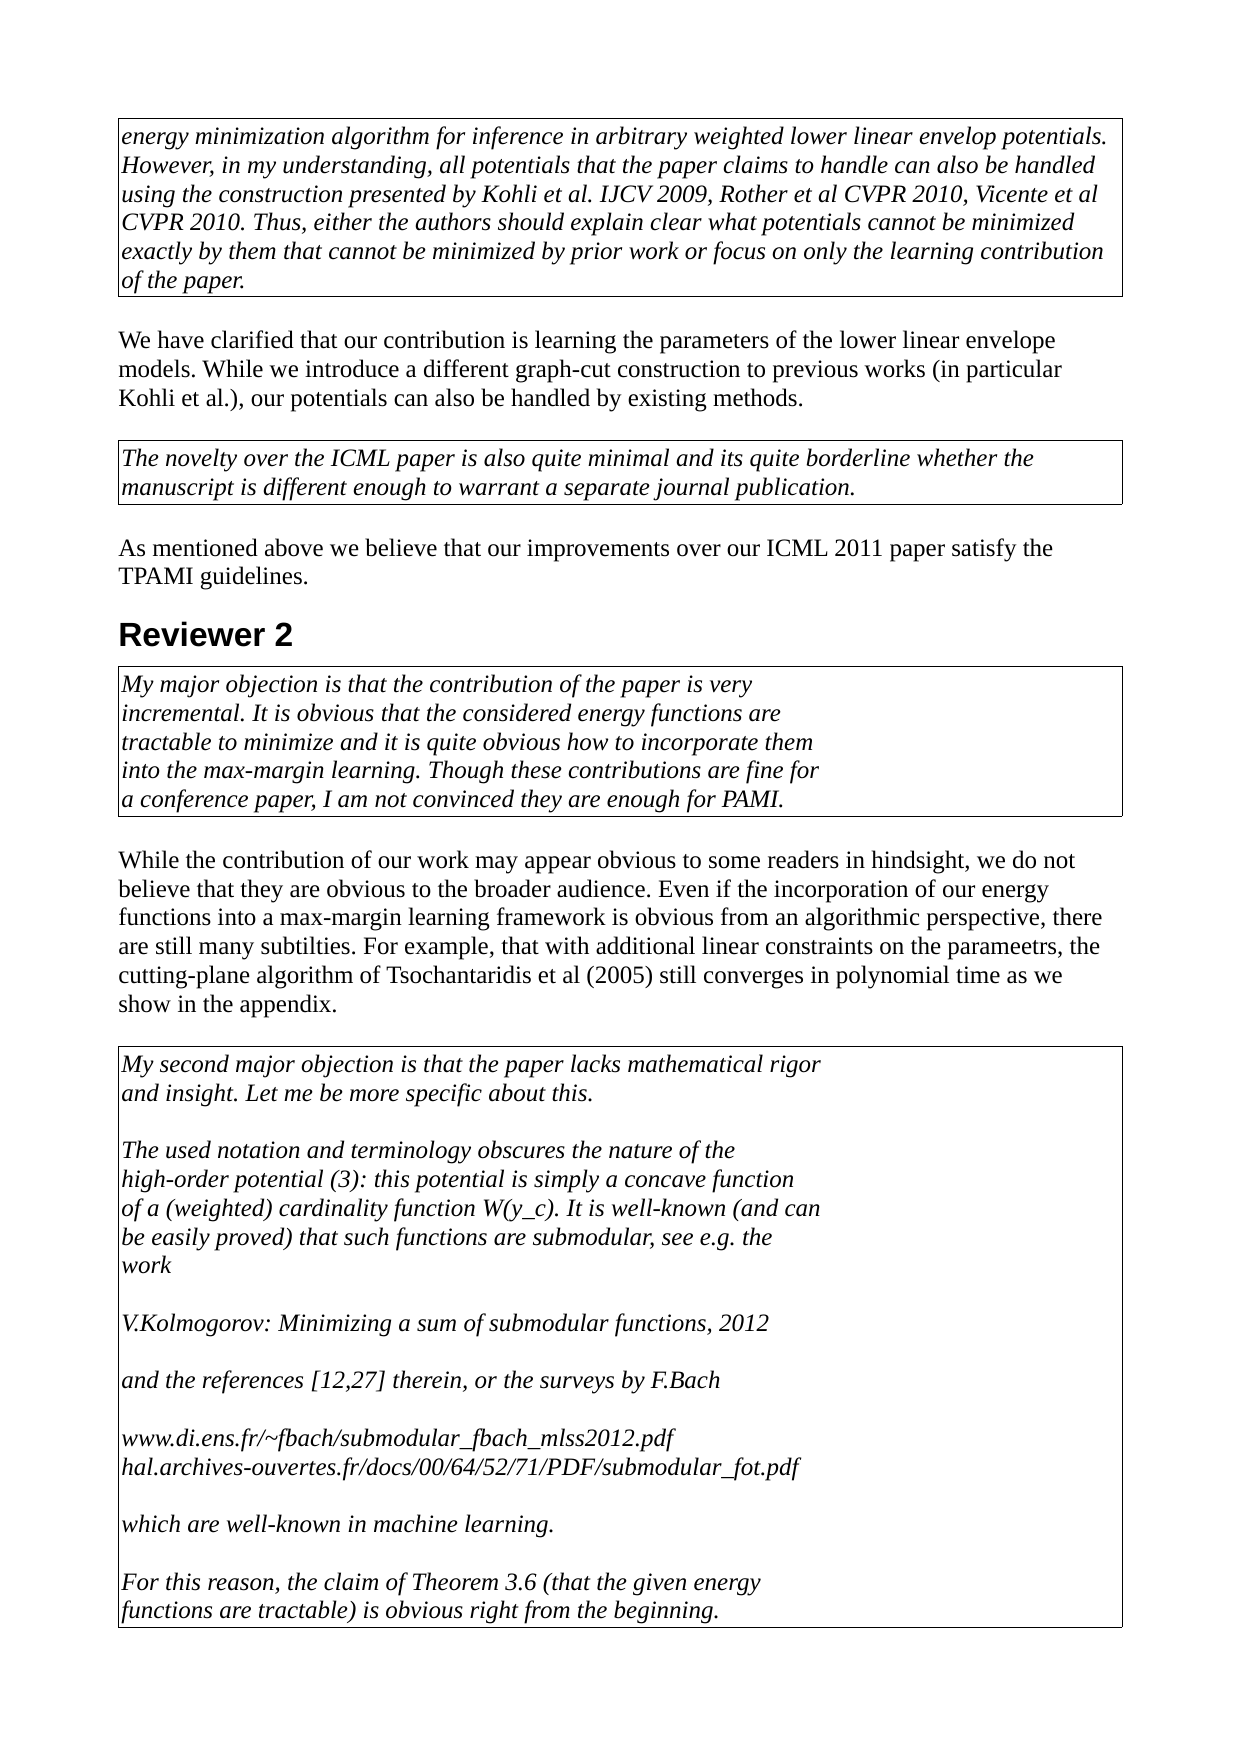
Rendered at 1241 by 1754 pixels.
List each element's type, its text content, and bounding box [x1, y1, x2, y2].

text which are well-known in machine learning. [119, 1506, 1122, 1538]
text and insight. Let me be more specific about this. [119, 1075, 1122, 1107]
text high-order potential (3): this potential is simply a concave function [119, 1161, 1122, 1190]
text As mentioned above we believe that our improvements over our ICML 2011 paper satisfy the TPAMI guidelines. [118, 533, 1122, 590]
subtitle Reviewer 2 [118, 615, 1122, 654]
text hal.archives-ouvertes.fr/docs/00/64/52/71/PDF/submodular_fot.pdf [119, 1449, 1122, 1480]
text into the max-margin learning. Though these contributions are fine for [119, 753, 1122, 781]
text We have clarified that our contribution is learning the parameters of the lower linear envelope models. While we introduce a different graph-cut construction to previous works (in particular Kohli et al.), our potentials can also be handled by existing methods. [118, 325, 1122, 412]
text incremental. It is obvious that the considered energy functions are [119, 695, 1122, 724]
text work [119, 1247, 1122, 1279]
text a conference paper, I am not convinced they are enough for PAMI. [119, 781, 1122, 816]
text My second major objection is that the paper lacks mathematical rigor [119, 1047, 1122, 1075]
text The novelty over the ICML paper is also quite minimal and its quite borderline whether the manuscript is different enough to warrant a separate journal publication. [119, 441, 1122, 504]
text and the references [12,27] therein, or the surveys by F.Bach [119, 1362, 1122, 1394]
text be easily proved) that such functions are submodular, see e.g. the [119, 1219, 1122, 1247]
text V.Kolmogorov: Minimizing a sum of submodular functions, 2012 [119, 1305, 1122, 1337]
text energy minimization algorithm for inference in arbitrary weighted lower linear envelop potentials. However, in my understanding, all potentials that the paper claims to handle can also be handled using the construction presented by Kohli et al. IJCV 2009, Rother et al CVPR 2010, Vicente et al CVPR 2010. Thus, either the authors should explain clear what potentials cannot be minimized exactly by them that cannot be minimized by prior work or focus on only the learning contribution of the paper. [119, 119, 1122, 296]
text functions are tractable) is obvious right from the beginning. [119, 1592, 1122, 1627]
text My major objection is that the contribution of the paper is very [119, 667, 1122, 695]
text While the contribution of our work may appear obvious to some readers in hindsight, we do not believe that they are obvious to the broader audience. Even if the incorporation of our energy functions into a max-margin learning framework is obvious from an algorithmic perspective, there are still many subtilties. For example, that with additional linear constraints on the parameetrs, the cutting-plane algorithm of Tsochantaridis et al (2005) still converges in polynomial time as we show in the appendix. [118, 845, 1122, 1017]
text For this reason, the claim of Theorem 3.6 (that the given energy [119, 1564, 1122, 1592]
text tractable to minimize and it is quite obvious how to incorporate them [119, 724, 1122, 753]
text www.di.ens.fr/~fbach/submodular_fbach_mlss2012.pdf [119, 1420, 1122, 1449]
text The used notation and terminology obscures the nature of the [119, 1132, 1122, 1161]
text of a (weighted) cardinality function W(y_c). It is well-known (and can [119, 1190, 1122, 1219]
